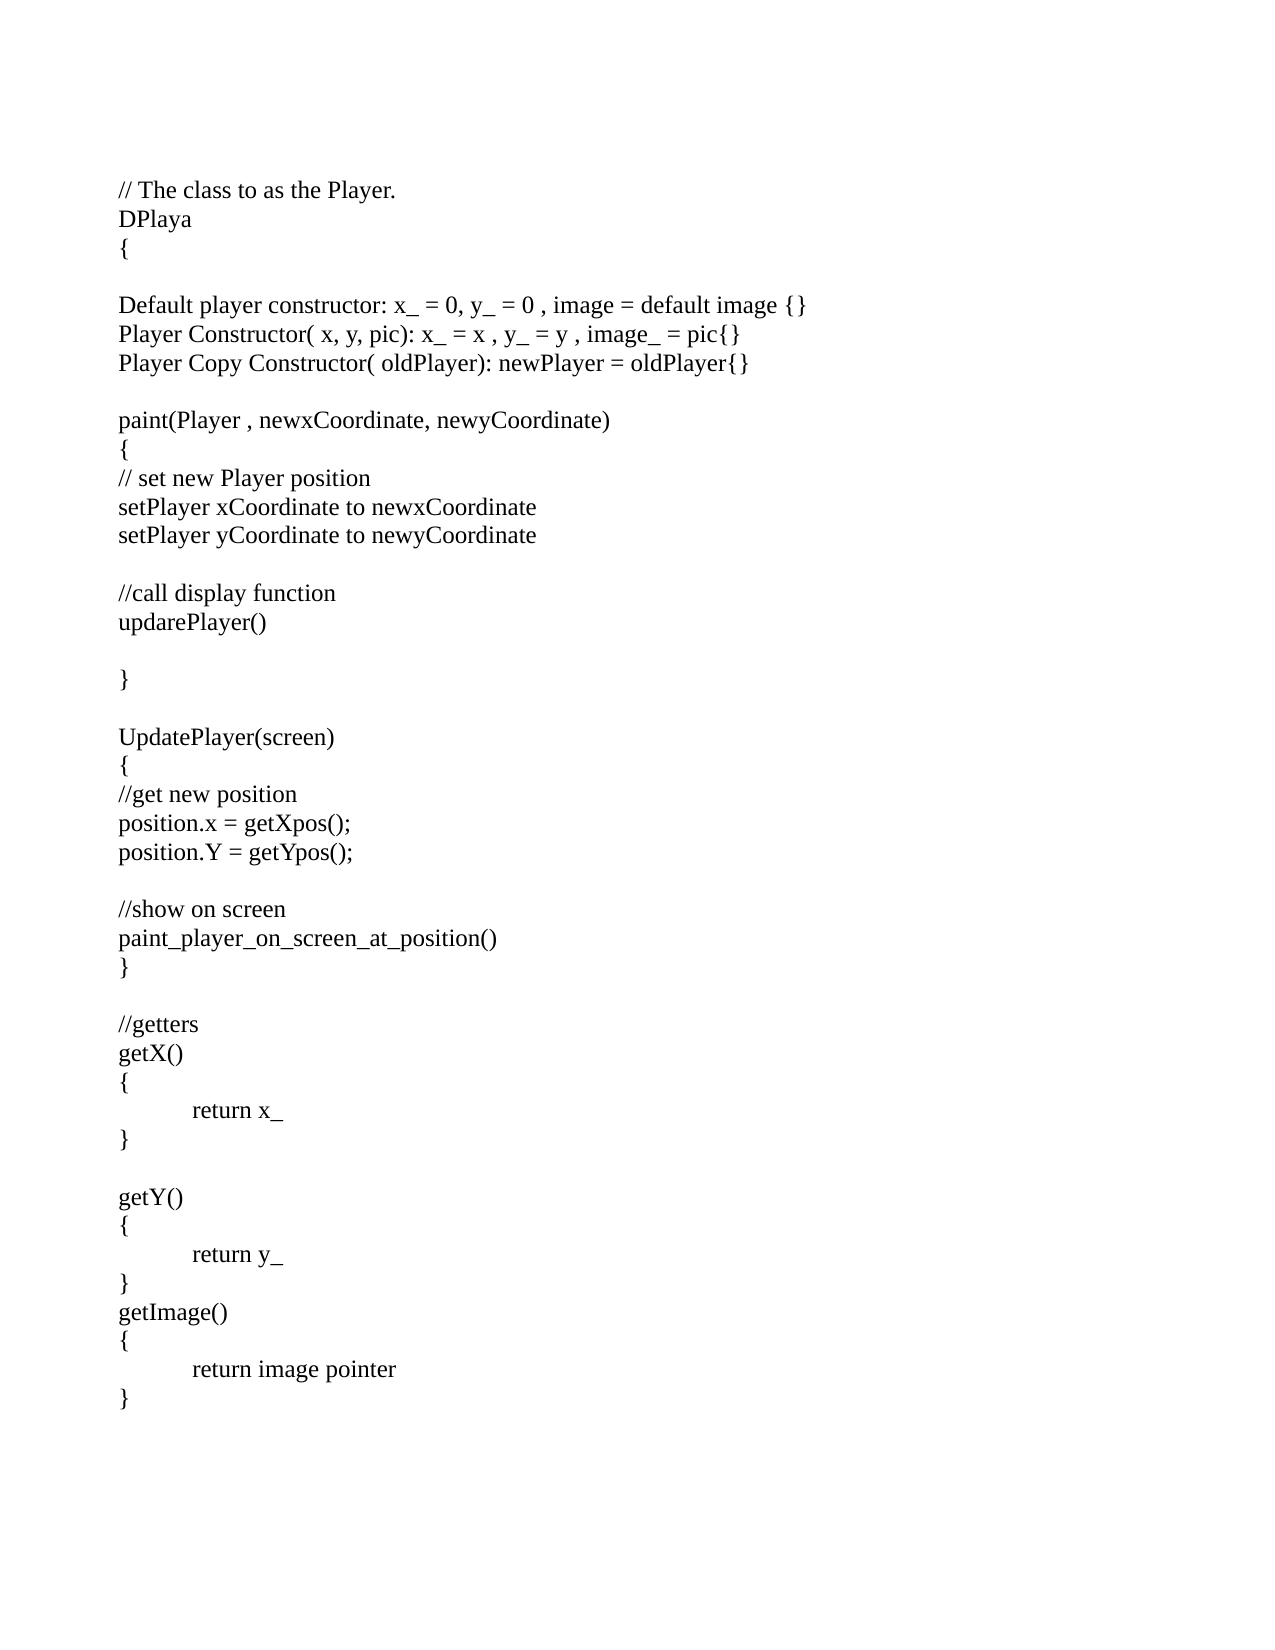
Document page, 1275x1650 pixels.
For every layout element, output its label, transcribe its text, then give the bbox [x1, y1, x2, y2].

text return y_ [118, 1239, 1157, 1268]
text { [118, 434, 1157, 463]
text } [118, 952, 1157, 981]
text paint_player_on_screen_at_position() [118, 923, 1157, 952]
text setPlayer xCoordinate to newxCoordinate [118, 492, 1157, 521]
text } [118, 664, 1157, 693]
text { [118, 751, 1157, 779]
text { [118, 1067, 1157, 1096]
text //get new position [118, 779, 1157, 808]
text { [118, 1211, 1157, 1239]
text // set new Player position [118, 463, 1157, 492]
text Default player constructor: x_ = 0, y_ = 0 , image = default image {} [118, 291, 1157, 319]
text return image pointer [118, 1354, 1157, 1383]
text getY() [118, 1182, 1157, 1211]
text //show on screen [118, 894, 1157, 923]
text getX() [118, 1038, 1157, 1067]
text UpdatePlayer(screen) [118, 722, 1157, 751]
text updarePlayer() [118, 607, 1157, 636]
text position.Y = getYpos(); [118, 837, 1157, 866]
text { [118, 233, 1157, 262]
text } [118, 1383, 1157, 1412]
text getImage() [118, 1297, 1157, 1326]
text DPlaya [118, 204, 1157, 233]
text paint(Player , newxCoordinate, newyCoordinate) [118, 406, 1157, 434]
text } [118, 1268, 1157, 1297]
text Player Constructor( x, y, pic): x_ = x , y_ = y , image_ = pic{} [118, 319, 1157, 348]
text } [118, 1124, 1157, 1153]
text setPlayer yCoordinate to newyCoordinate [118, 521, 1157, 549]
text return x_ [118, 1096, 1157, 1124]
text Player Copy Constructor( oldPlayer): newPlayer = oldPlayer{} [118, 348, 1157, 377]
text position.x = getXpos(); [118, 808, 1157, 837]
text { [118, 1326, 1157, 1354]
text //call display function [118, 578, 1157, 607]
text //getters [118, 1009, 1157, 1038]
text // The class to as the Player. [118, 176, 1157, 204]
